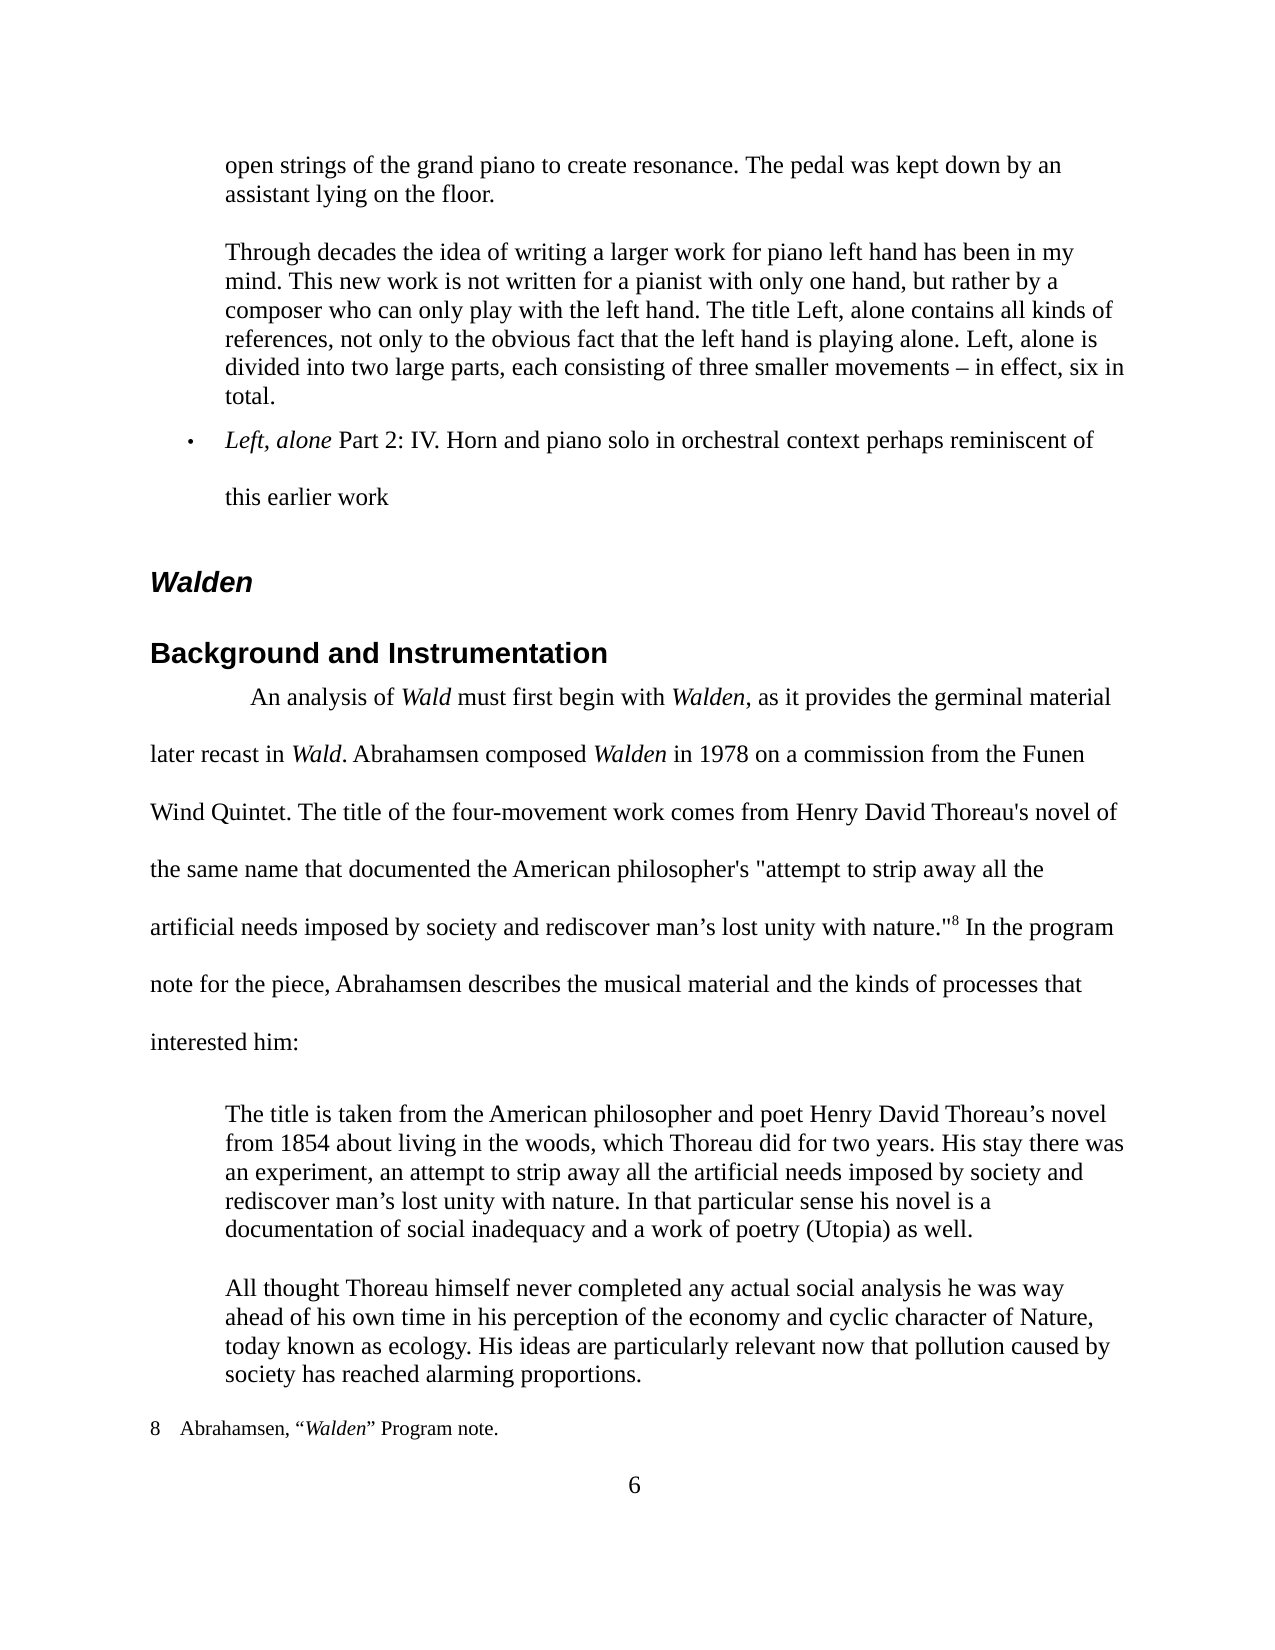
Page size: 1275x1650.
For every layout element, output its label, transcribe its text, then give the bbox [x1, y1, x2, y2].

text open strings of the grand piano to create resonance. The pedal was kept down by an assistant lying on the floor. [225, 150, 1125, 207]
subtitle Background and Instrumentation [150, 636, 1125, 669]
subtitle Walden [150, 565, 1125, 598]
text All thought Thoreau himself never completed any actual social analysis he was way ahead of his own time in his perception of the economy and cyclic character of Nature, today known as ecology. His ideas are particularly relevant now that pollution caused by society has reached alarming proportions. [225, 1273, 1125, 1388]
text The title is taken from the American philosopher and poet Henry David Thoreau’s novel from 1854 about living in the woods, which Thoreau did for two years. His stay there was an experiment, an attempt to strip away all the artificial needs imposed by society and rediscover man’s lost unity with nature. In that particular sense his novel is a documentation of social inadequacy and a work of poetry (Utopia) as well. [225, 1099, 1125, 1243]
text Abrahamsen, “Walden” Program note. [150, 1416, 1125, 1440]
text Through decades the idea of writing a larger work for piano left hand has been in my mind. This new work is not written for a pianist with only one hand, but rather by a composer who can only play with the left hand. The title Left, alone contains all kinds of references, not only to the obvious fact that the left hand is playing alone. Left, alone is divided into two large parts, each consisting of three smaller movements – in effect, six in total. [225, 237, 1125, 410]
text An analysis of Wald must first begin with Walden, as it provides the germinal material later recast in Wald. Abrahamsen composed Walden in 1978 on a commission from the Funen Wind Quintet. The title of the four-movement work comes from Henry David Thoreau's novel of the same name that documented the American philosopher's "attempt to strip away all the artificial needs imposed by society and rediscover man’s lost unity with nature." In the program note for the piece, Abrahamsen describes the musical material and the kinds of processes that interested him: [150, 682, 1125, 1056]
list Left, alone Part 2: IV. Horn and piano solo in orchestral context perhaps reminiscent of this earlier work [187, 425, 1125, 511]
